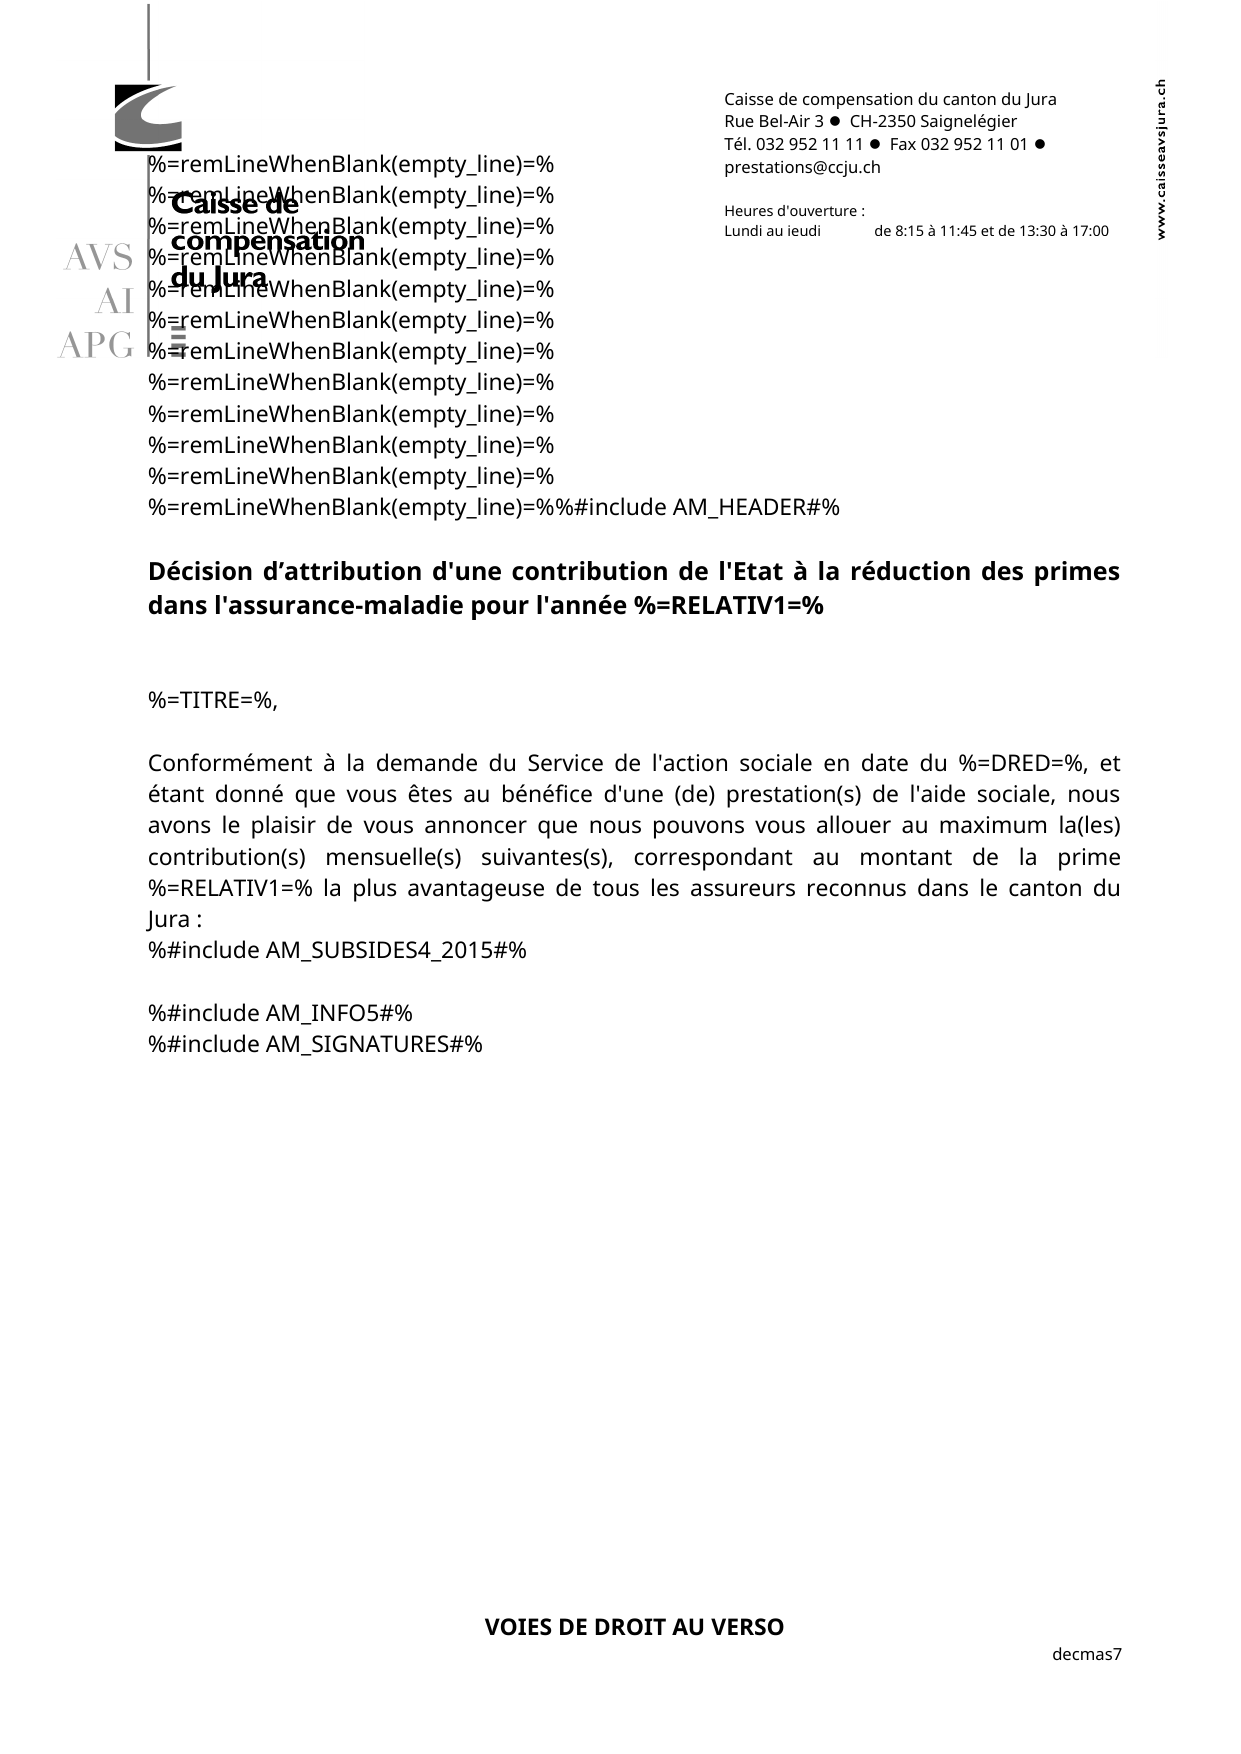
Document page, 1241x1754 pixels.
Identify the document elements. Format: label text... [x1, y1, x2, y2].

picture [206, 348, 212, 358]
text %=TITRE=%, [148, 684, 1122, 716]
picture [245, 348, 251, 358]
text %=remLineWhenBlank(empty_line)=% [366, 241, 1122, 273]
text %=remLineWhenBlank(empty_line)=% [366, 304, 1122, 335]
picture [56, 1, 365, 358]
text %#include AM_SUBSIDES4_2015#% [148, 934, 1122, 966]
text Décision d’attribution d'une contribution de l'Etat à la réduction des primes dans l'assurance‑maladie pour l'année %=RELATIV1=% [148, 554, 1122, 622]
text %=remLineWhenBlank(empty_line)=% [366, 273, 1122, 304]
picture [335, 351, 342, 357]
picture [214, 348, 220, 358]
text %=remLineWhenBlank(empty_line)=%%#include AM_HEADER#% [148, 491, 1122, 523]
text %=remLineWhenBlank(empty_line)=% [366, 210, 683, 241]
text %=remLineWhenBlank(empty_line)=% [148, 429, 1122, 460]
text %#include AM_SIGNATURES#% [148, 1028, 1122, 1059]
text %=remLineWhenBlank(empty_line)=% [148, 460, 1122, 491]
text %#include AM_INFO5#% [148, 997, 1122, 1028]
picture [275, 346, 282, 358]
text %=remLineWhenBlank(empty_line)=% [366, 148, 683, 179]
picture [321, 348, 327, 358]
text %=remLineWhenBlank(empty_line)=% [366, 179, 683, 210]
picture [294, 348, 300, 358]
text Conformément à la demande du Service de l'action sociale en date du %=DRED=%, et étant donné que vous êtes au bénéfice d'une (de) prestation(s) de l'aide sociale, nous avons le plaisir de vous annoncer que nous pouvons vous allouer au maximum la(les) contribution(s) mensuelle(s) suivantes(s), correspondant au montant de la prime %=RELATIV1=% la plus avantageuse de tous les assureurs reconnus dans le canton du Jura : [148, 747, 1122, 934]
text %=remLineWhenBlank(empty_line)=% [148, 335, 1122, 366]
text %=remLineWhenBlank(empty_line)=% [148, 398, 1122, 429]
picture [1155, 1, 1168, 358]
picture [335, 344, 342, 350]
text %=remLineWhenBlank(empty_line)=% [148, 366, 1122, 398]
